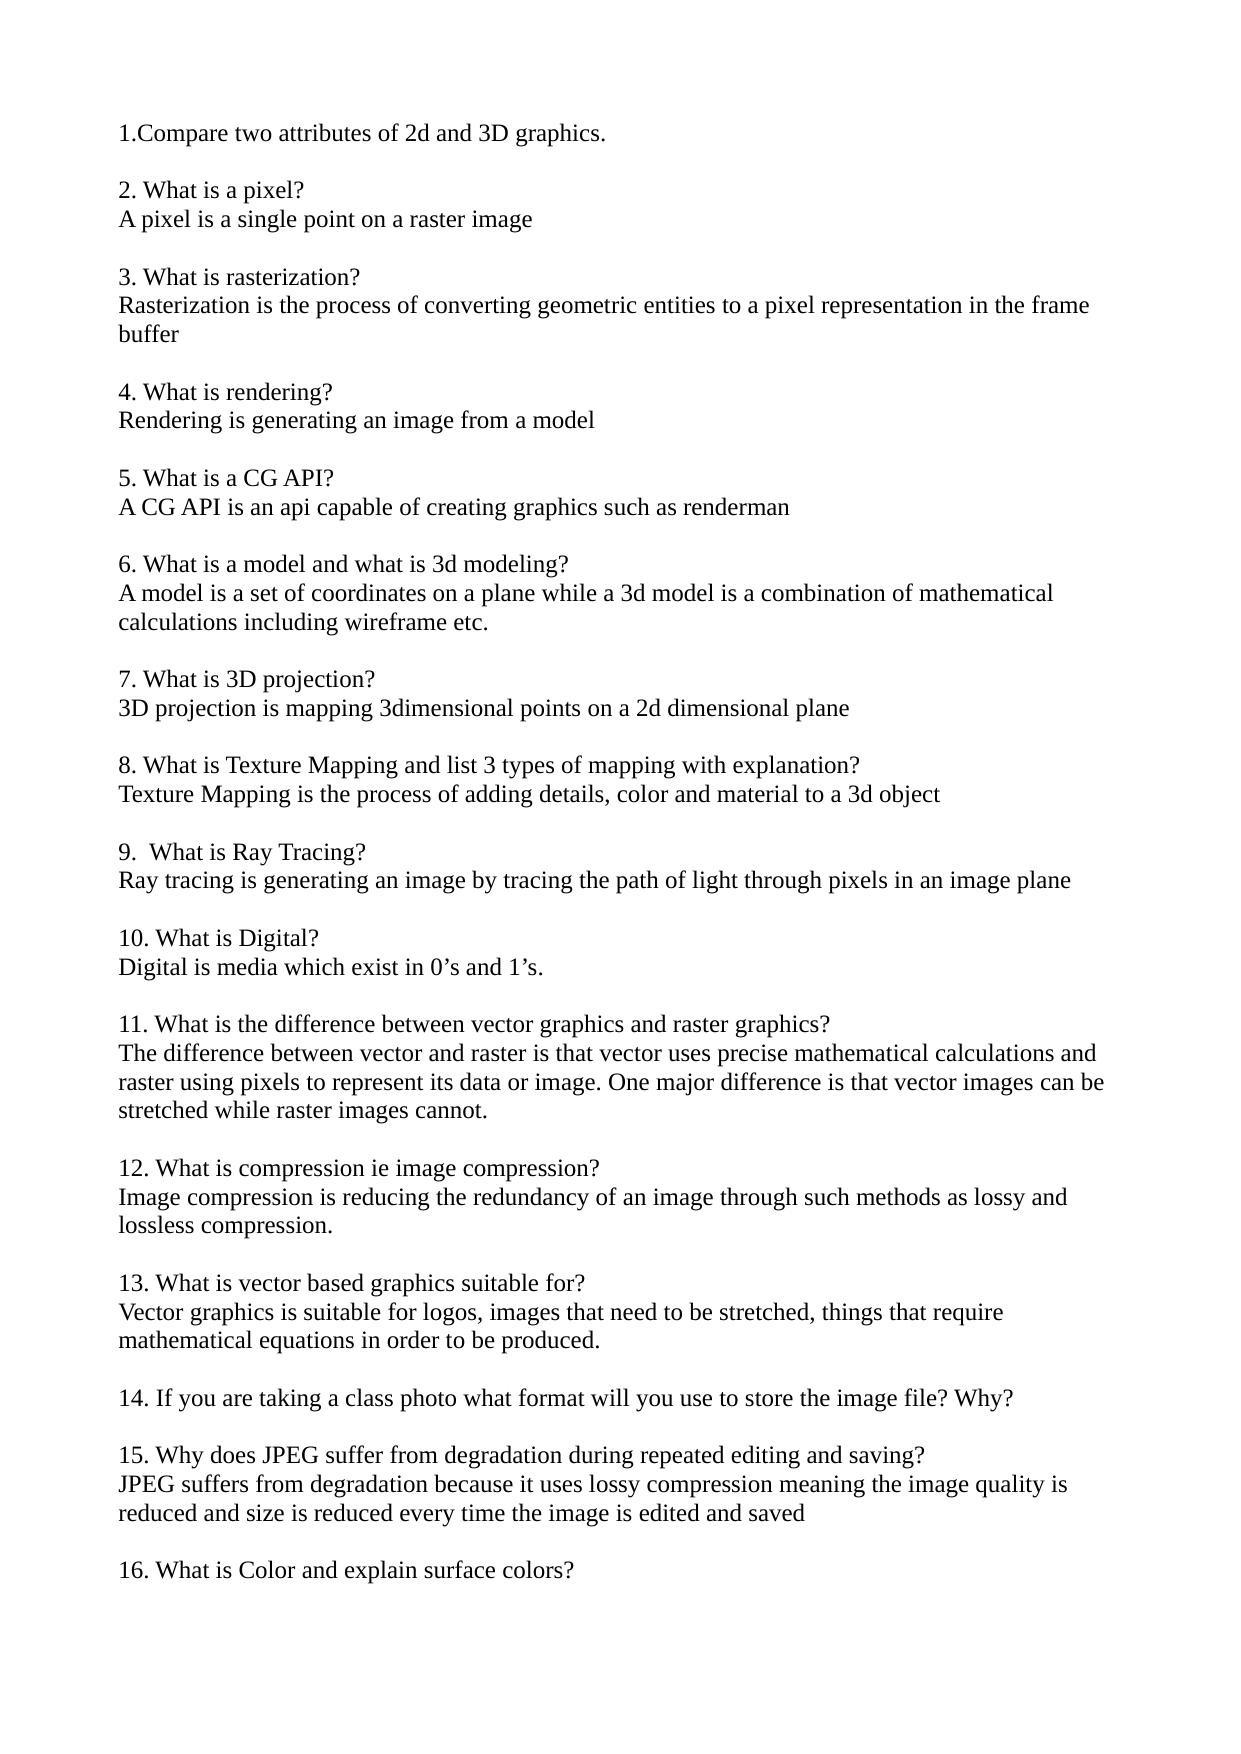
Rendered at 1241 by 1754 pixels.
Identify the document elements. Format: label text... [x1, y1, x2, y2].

text Image compression is reducing the redundancy of an image through such methods as lossy and lossless compression. [118, 1182, 1122, 1239]
text 7. What is 3D projection? [118, 664, 1122, 693]
text 6. What is a model and what is 3d modeling? [118, 549, 1122, 578]
text A pixel is a single point on a raster image [118, 204, 1122, 233]
text 16. What is Color and explain surface colors? [118, 1556, 1122, 1584]
text 5. What is a CG API? [118, 463, 1122, 492]
text Vector graphics is suitable for logos, images that need to be stretched, things that require mathematical equations in order to be produced. [118, 1297, 1122, 1354]
text A CG API is an api capable of creating graphics such as renderman [118, 492, 1122, 521]
text Ray tracing is generating an image by tracing the path of light through pixels in an image plane [118, 866, 1122, 894]
text 4. What is rendering? [118, 377, 1122, 406]
text 11. What is the difference between vector graphics and raster graphics? [118, 1009, 1122, 1038]
text 10. What is Digital? [118, 923, 1122, 952]
text The difference between vector and raster is that vector uses precise mathematical calculations and raster using pixels to represent its data or image. One major difference is that vector images can be stretched while raster images cannot. [118, 1038, 1122, 1124]
text 3. What is rasterization? [118, 262, 1122, 291]
text Texture Mapping is the process of adding details, color and material to a 3d object [118, 779, 1122, 808]
text 2. What is a pixel? [118, 176, 1122, 204]
text A model is a set of coordinates on a plane while a 3d model is a combination of mathematical calculations including wireframe etc. [118, 578, 1122, 636]
text 9. What is Ray Tracing? [118, 837, 1122, 866]
text 1.Compare two attributes of 2d and 3D graphics. [118, 118, 1122, 147]
text Rendering is generating an image from a model [118, 406, 1122, 434]
text JPEG suffers from degradation because it uses lossy compression meaning the image quality is reduced and size is reduced every time the image is edited and saved [118, 1469, 1122, 1527]
text Digital is media which exist in 0’s and 1’s. [118, 952, 1122, 981]
text 13. What is vector based graphics suitable for? [118, 1268, 1122, 1297]
text Rasterization is the process of converting geometric entities to a pixel representation in the frame buffer [118, 291, 1122, 348]
text 8. What is Texture Mapping and list 3 types of mapping with explanation? [118, 751, 1122, 779]
text 14. If you are taking a class photo what format will you use to store the image file? Why? [118, 1383, 1122, 1412]
text 12. What is compression ie image compression? [118, 1153, 1122, 1182]
text 15. Why does JPEG suffer from degradation during repeated editing and saving? [118, 1441, 1122, 1469]
text 3D projection is mapping 3dimensional points on a 2d dimensional plane [118, 693, 1122, 722]
